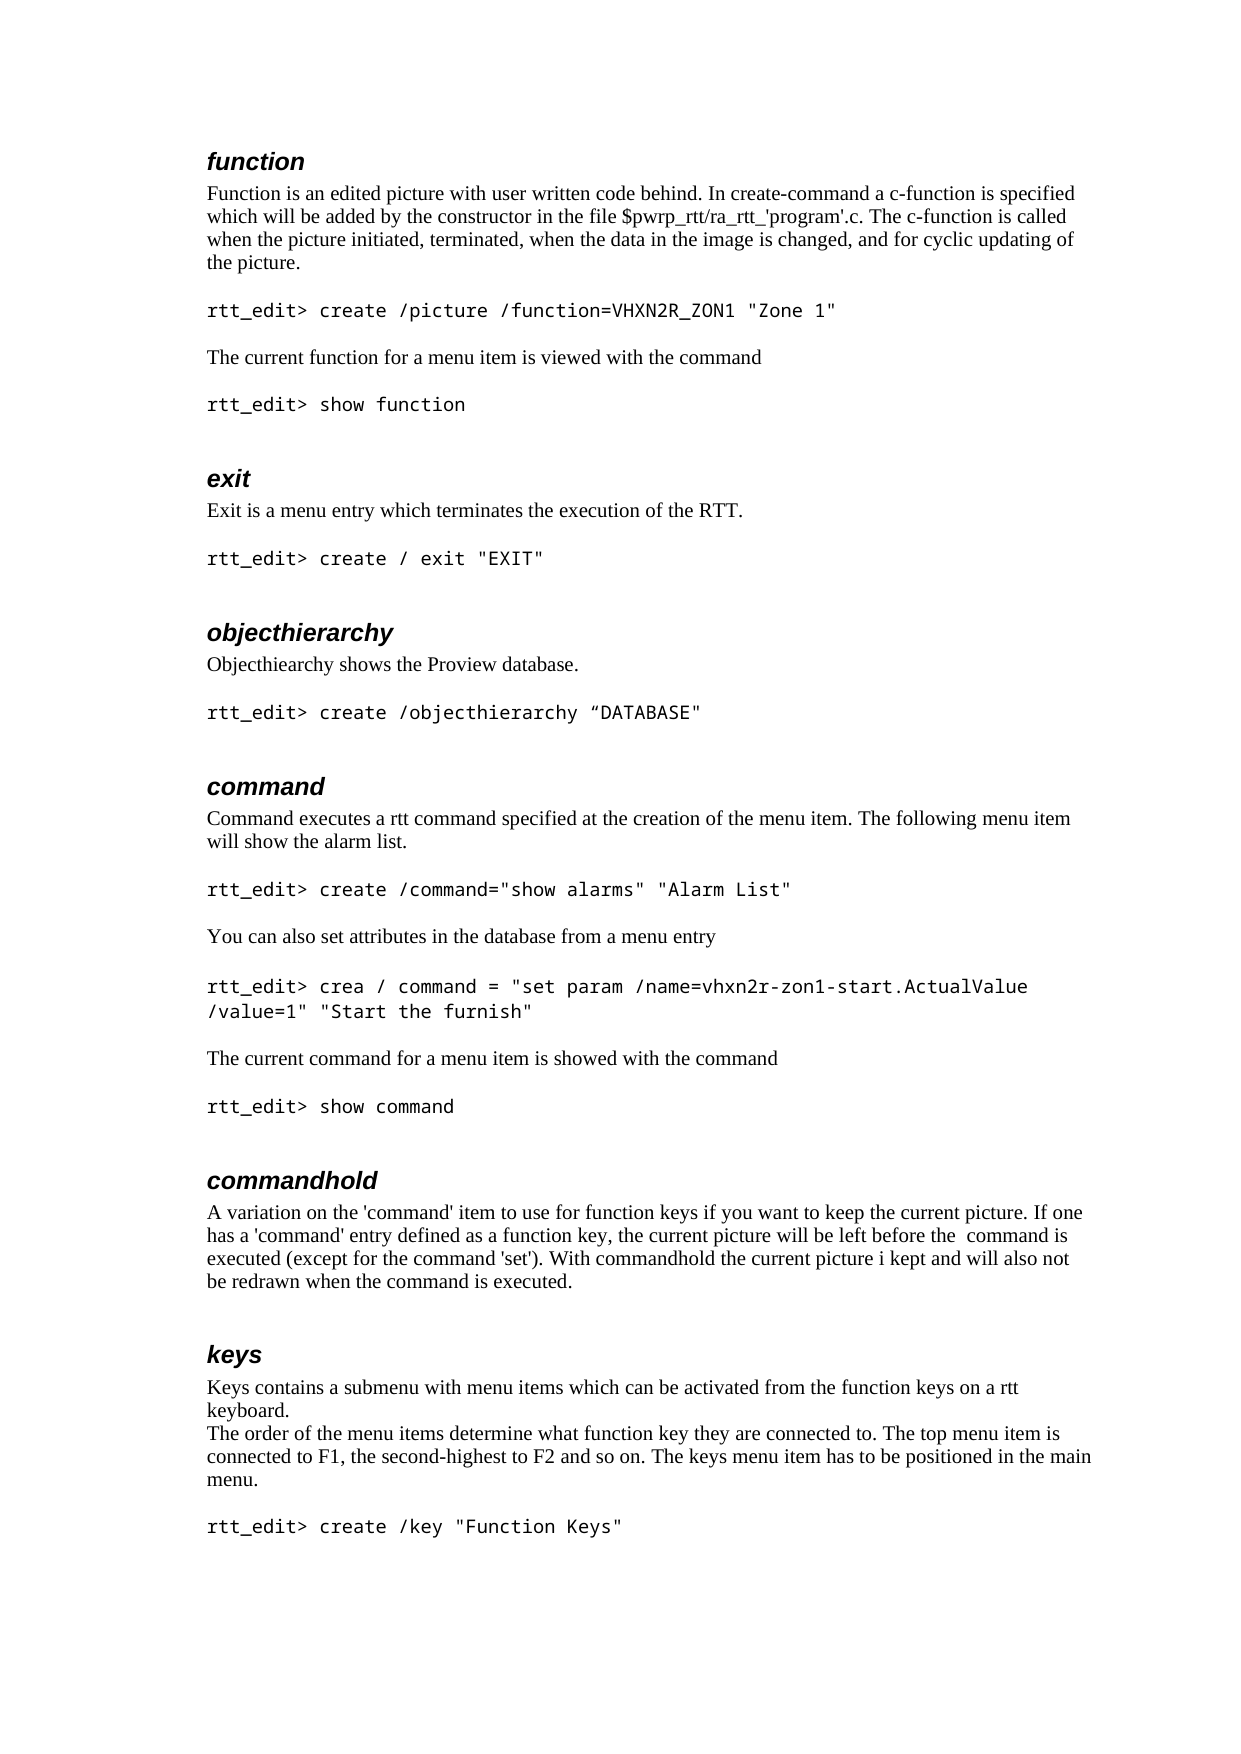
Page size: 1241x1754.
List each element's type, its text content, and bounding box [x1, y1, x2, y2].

text rtt_edit> create /key "Function Keys" [207, 1514, 1092, 1539]
subtitle objecthierarchy [207, 619, 1092, 647]
text rtt_edit> crea / command = "set param /name=vhxn2r-zon1-start.ActualValue /value=1" "Start the furnish" [207, 973, 1092, 1024]
subtitle command [207, 773, 1092, 801]
subtitle keys [207, 1341, 1092, 1369]
text rtt_edit> show command [207, 1093, 1092, 1119]
text rtt_edit> create / exit "EXIT" [207, 545, 1092, 571]
text The current command for a menu item is showed with the command [207, 1047, 1092, 1070]
text rtt_edit> create /picture /function=VHXN2R_ZON1 "Zone 1" [207, 297, 1092, 322]
text rtt_edit> show function [207, 392, 1092, 417]
text rtt_edit> create /command="show alarms" "Alarm List" [207, 876, 1092, 902]
text Objecthiearchy shows the Proview database. [207, 653, 1092, 676]
subtitle function [207, 148, 1092, 176]
text The current function for a menu item is viewed with the command [207, 346, 1092, 368]
subtitle commandhold [207, 1167, 1092, 1195]
subtitle exit [207, 465, 1092, 493]
text Keys contains a submenu with menu items which can be activated from the function keys on a rtt keyboard. [207, 1376, 1092, 1422]
text Command executes a rtt command specified at the creation of the menu item. The following menu item will show the alarm list. [207, 807, 1092, 853]
text The order of the menu items determine what function key they are connected to. The top menu item is connected to F1, the second-highest to F2 and so on. The keys menu item has to be positioned in the main menu. [207, 1422, 1092, 1491]
text Exit is a menu entry which terminates the execution of the RTT. [207, 499, 1092, 522]
text A variation on the 'command' item to use for function keys if you want to keep the current picture. If one has a 'command' entry defined as a function key, the current picture will be left before the command is executed (except for the command 'set'). With commandhold the current picture i kept and will also not be redrawn when the command is executed. [207, 1201, 1092, 1293]
text rtt_edit> create /objecthierarchy “DATABASE" [207, 699, 1092, 725]
text You can also set attributes in the database from a menu entry [207, 925, 1092, 948]
text Function is an edited picture with user written code behind. In create-command a c-function is specified which will be added by the constructor in the file $pwrp_rtt/ra_rtt_'program'.c. The c-function is called when the picture initiated, terminated, when the data in the image is changed, and for cyclic updating of the picture. [207, 182, 1092, 274]
